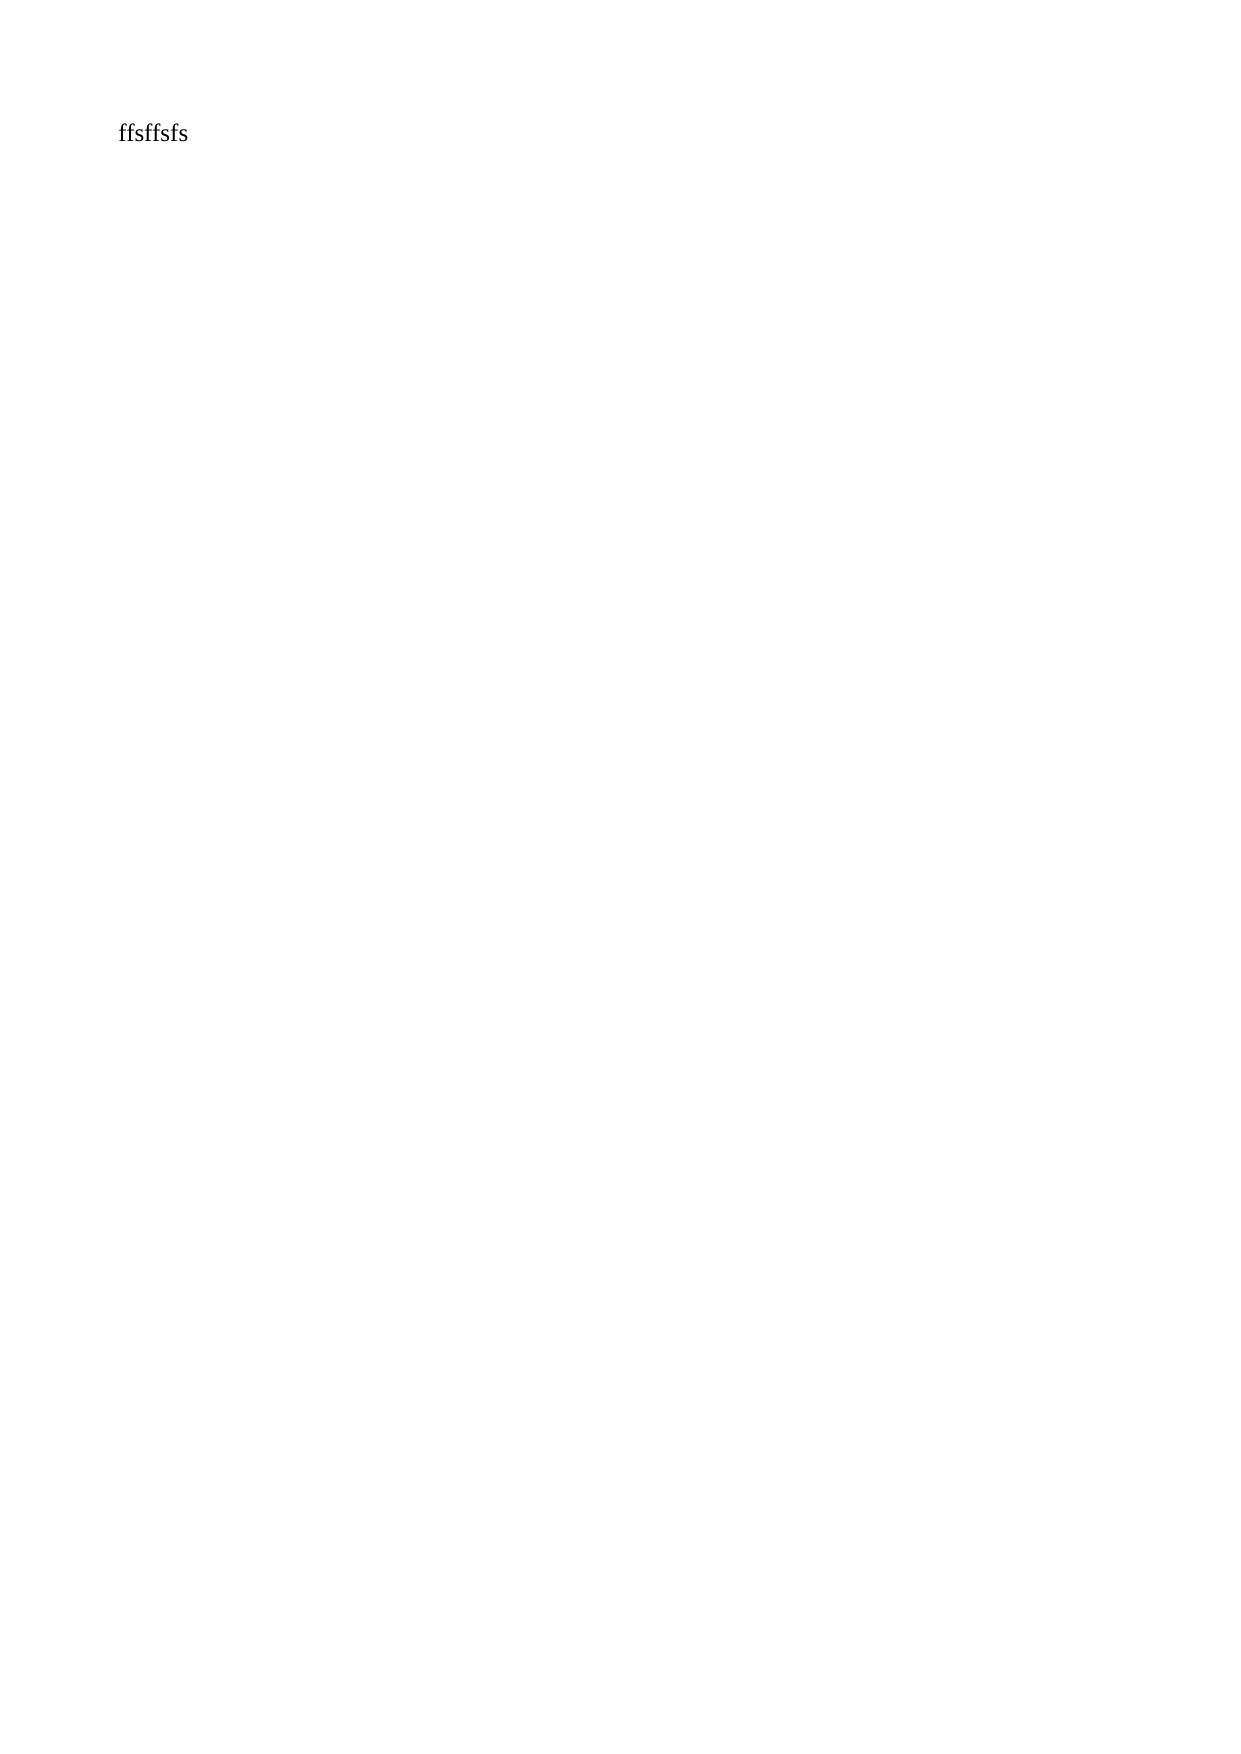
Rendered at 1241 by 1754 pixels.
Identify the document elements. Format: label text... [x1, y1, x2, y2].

text ffsffsfs [118, 118, 1122, 147]
